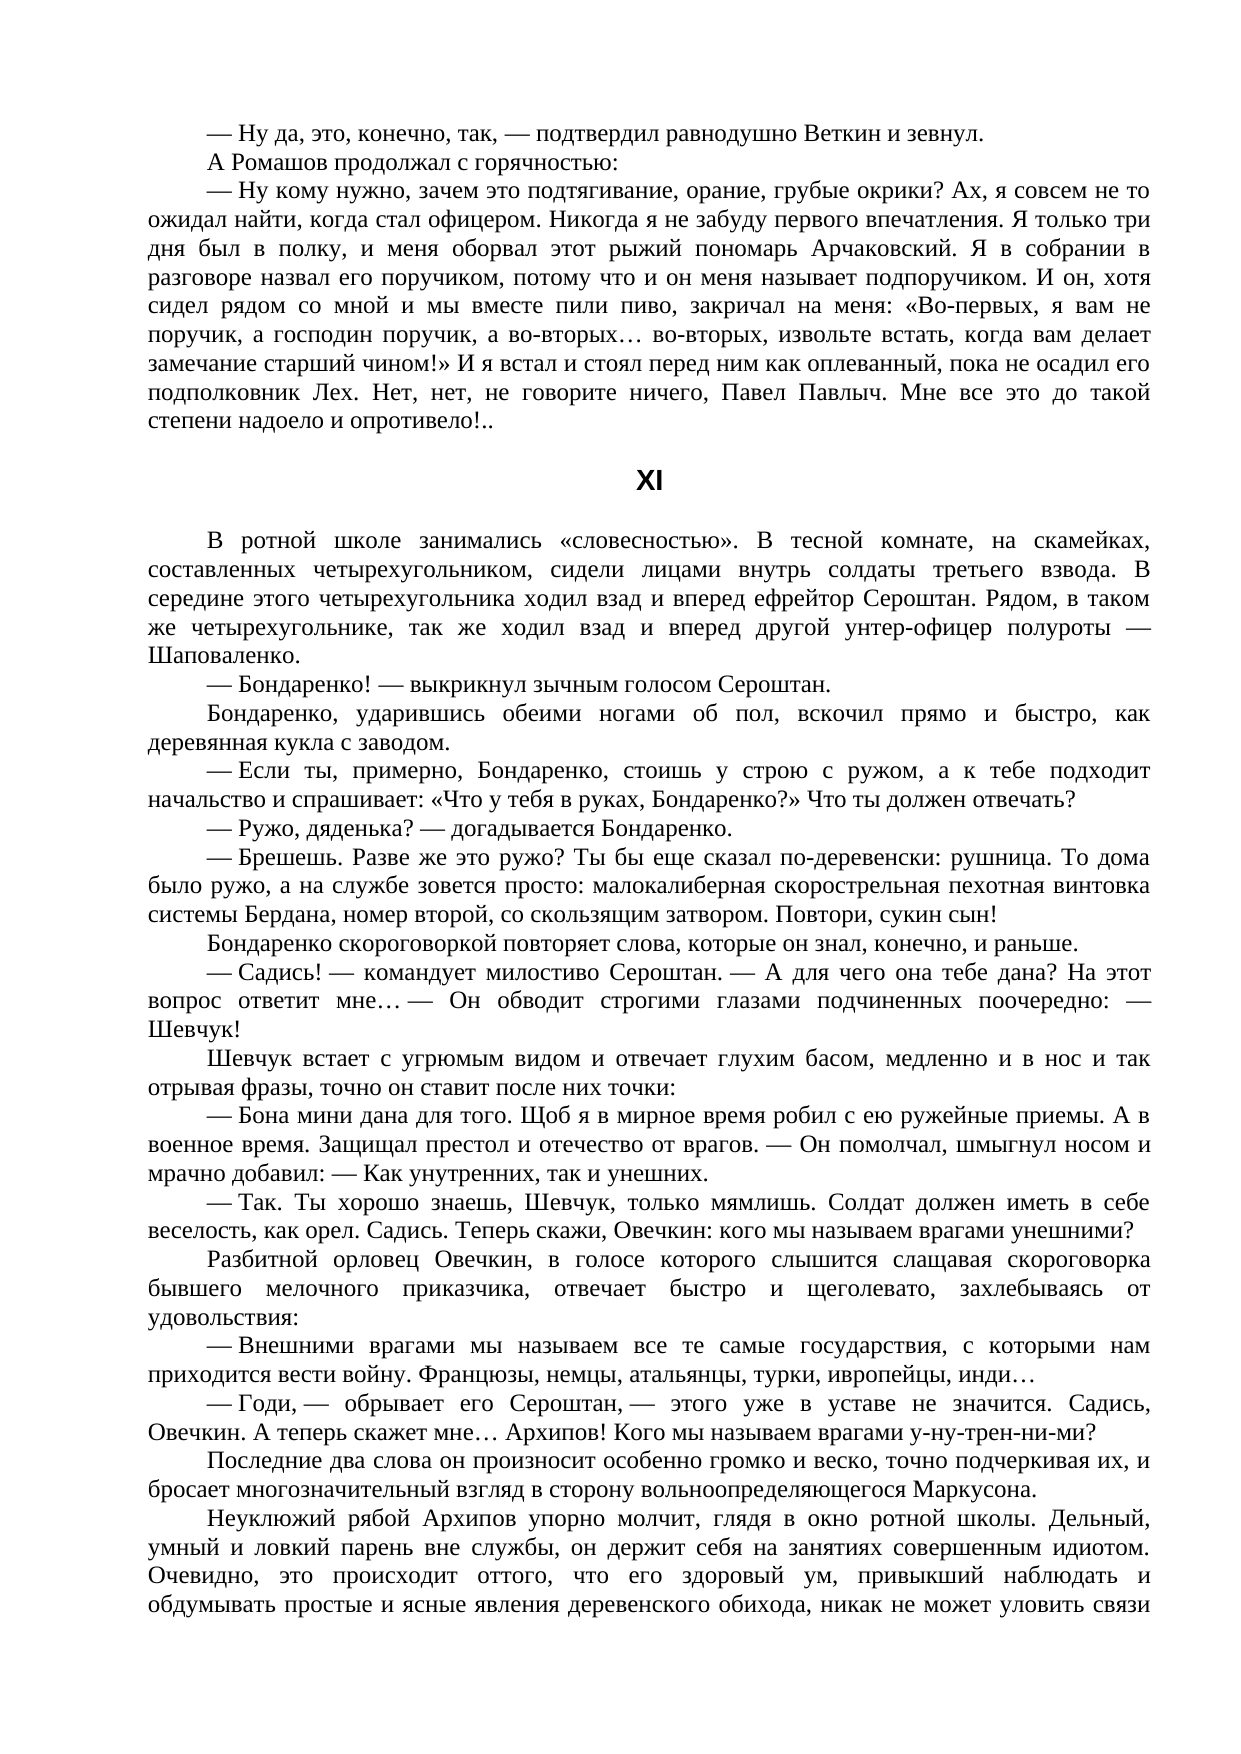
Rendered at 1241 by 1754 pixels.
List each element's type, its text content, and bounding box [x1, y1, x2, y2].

text А Ромашов продолжал с горячностью: [148, 147, 1152, 176]
text Неуклюжий рябой Архипов упорно молчит, глядя в окно ротной школы. Дельный, умный и ловкий парень вне службы, он держит себя на занятиях совершенным идиотом. Очевидно, это происходит оттого, что его здоровый ум, привыкший наблюдать и обдумывать простые и ясные явления деревенского обихода, никак не может уловить связи [148, 1503, 1152, 1618]
text — Ну кому нужно, зачем это подтягивание, орание, грубые окрики? Ах, я совсем не то ожидал найти, когда стал офицером. Никогда я не забуду первого впечатления. Я только три дня был в полку, и меня оборвал этот рыжий пономарь Арчаковский. Я в собрании в разговоре назвал его поручиком, потому что и он меня называет подпоручиком. И он, хотя сидел рядом со мной и мы вместе пили пиво, закричал на меня: «Во-первых, я вам не поручик, а господин поручик, а во-вторых… во-вторых, извольте встать, когда вам делает замечание старший чином!» И я встал и стоял перед ним как оплеванный, пока не осадил его подполковник Лех. Нет, нет, не говорите ничего, Павел Павлыч. Мне все это до такой степени надоело и опротивело!.. [148, 176, 1152, 434]
text — Годи, — обрывает его Сероштан, — этого уже в уставе не значится. Садись, Овечкин. А теперь скажет мне… Архипов! Кого мы называем врагами у-ну-трен-ни-ми? [148, 1388, 1152, 1445]
text Разбитной орловец Овечкин, в голосе которого слышится слащавая скороговорка бывшего мелочного приказчика, отвечает быстро и щеголевато, захлебываясь от удовольствия: [148, 1244, 1152, 1330]
text — Ружо, дяденька? — догадывается Бондаренко. [148, 813, 1152, 842]
text Шевчук встает с угрюмым видом и отвечает глухим басом, медленно и в нос и так отрывая фразы, точно он ставит после них точки: [148, 1043, 1152, 1100]
text — Внешними врагами мы называем все те самые государствия, с которыми нам приходится вести войну. Францюзы, немцы, атальянцы, турки, ивропейцы, инди… [148, 1330, 1152, 1388]
text Последние два слова он произносит особенно громко и веско, точно подчеркивая их, и бросает многозначительный взгляд в сторону вольноопределяющегося Маркусона. [148, 1445, 1152, 1503]
subtitle XI [148, 463, 1152, 497]
text В ротной школе занимались «словесностью». В тесной комнате, на скамейках, составленных четырехугольником, сидели лицами внутрь солдаты третьего взвода. В середине этого четырехугольника ходил взад и вперед ефрейтор Сероштан. Рядом, в таком же четырехугольнике, так же ходил взад и вперед другой унтер-офицер полуроты — Шаповаленко. [148, 525, 1152, 669]
text — Брешешь. Разве же это ружо? Ты бы еще сказал по-деревенски: рушница. То дома было ружо, а на службе зовется просто: малокалиберная скорострельная пехотная винтовка системы Бердана, номер второй, со скользящим затвором. Повтори, сукин сын! [148, 842, 1152, 928]
text Бондаренко скороговоркой повторяет слова, которые он знал, конечно, и раньше. [148, 928, 1152, 957]
text — Садись! — командует милостиво Сероштан. — А для чего она тебе дана? На этот вопрос ответит мне… — Он обводит строгими глазами подчиненных поочередно: — Шевчук! [148, 957, 1152, 1043]
text — Ну да, это, конечно, так, — подтвердил равнодушно Веткин и зевнул. [148, 118, 1152, 147]
text — Так. Ты хорошо знаешь, Шевчук, только мямлишь. Солдат должен иметь в себе веселость, как орел. Садись. Теперь скажи, Овечкин: кого мы называем врагами унешними? [148, 1187, 1152, 1244]
text — Бондаренко! — выкрикнул зычным голосом Сероштан. [148, 669, 1152, 698]
text — Если ты, примерно, Бондаренко, стоишь у строю с ружом, а к тебе подходит начальство и спрашивает: «Что у тебя в руках, Бондаренко?» Что ты должен отвечать? [148, 755, 1152, 813]
text — Бона мини дана для того. Щоб я в мирное время робил с ею ружейные приемы. А в военное время. Защищал престол и отечество от врагов. — Он помолчал, шмыгнул носом и мрачно добавил: — Как унутренних, так и унешних. [148, 1100, 1152, 1187]
text Бондаренко, ударившись обеими ногами об пол, вскочил прямо и быстро, как деревянная кукла с заводом. [148, 698, 1152, 755]
